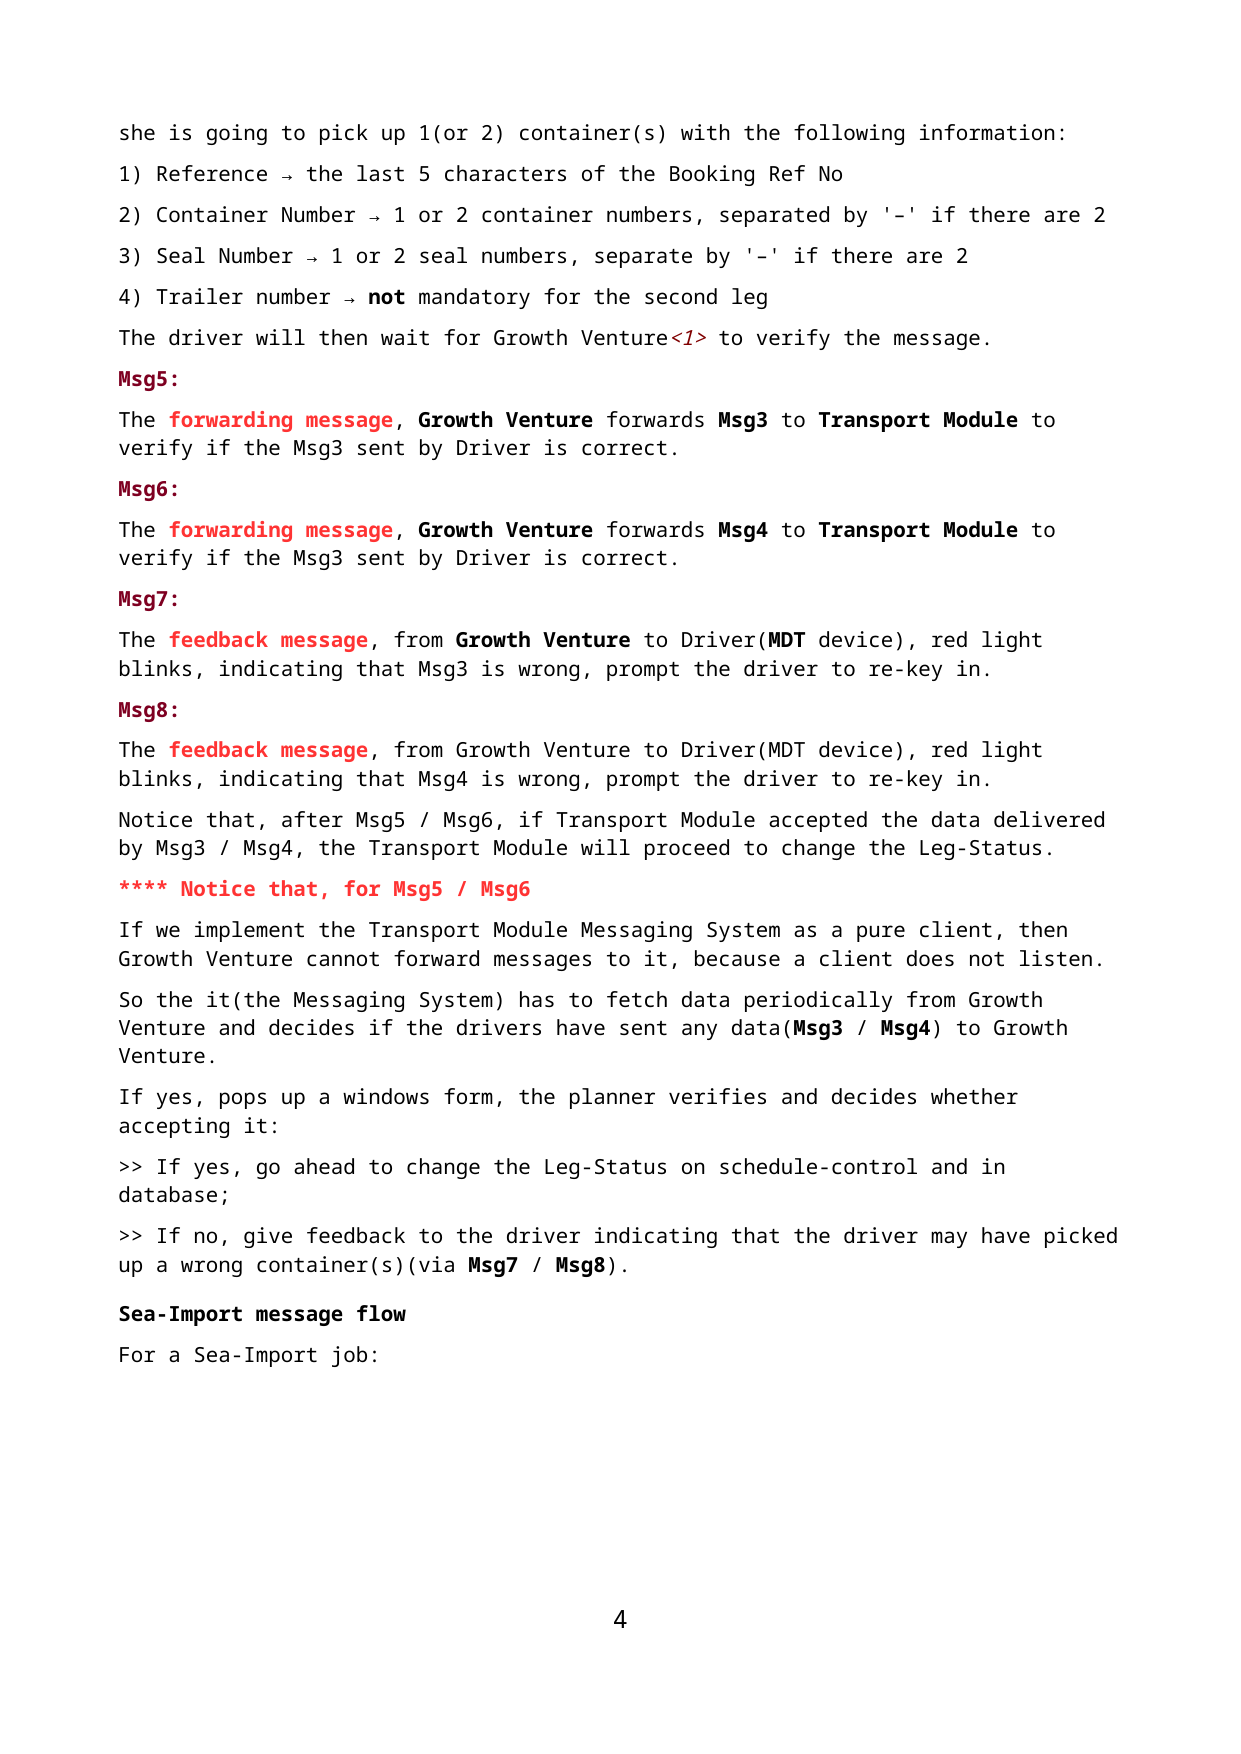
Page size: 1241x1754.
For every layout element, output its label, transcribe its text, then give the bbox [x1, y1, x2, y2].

text Notice that, after Msg5 / Msg6, if Transport Module accepted the data delivered by Msg3 / Msg4, the Transport Module will proceed to change the Leg-Status. [118, 805, 1122, 862]
text The forwarding message, Growth Venture forwards Msg3 to Transport Module to verify if the Msg3 sent by Driver is correct. [118, 405, 1122, 462]
text Msg6: [118, 474, 1122, 502]
text she is going to pick up 1(or 2) container(s) with the following information: [118, 118, 1122, 147]
text For a Sea-Import job: [118, 1340, 1122, 1368]
text The feedback message, from Growth Venture to Driver(MDT device), red light blinks, indicating that Msg3 is wrong, prompt the driver to re-key in. [118, 625, 1122, 682]
text **** Notice that, for Msg5 / Msg6 [118, 874, 1122, 903]
text If we implement the Transport Module Messaging System as a pure client, then Growth Venture cannot forward messages to it, because a client does not listen. [118, 915, 1122, 972]
text 1) Reference → the last 5 characters of the Booking Ref No [118, 159, 1122, 187]
text The feedback message, from Growth Venture to Driver(MDT device), red light blinks, indicating that Msg4 is wrong, prompt the driver to re-key in. [118, 736, 1122, 792]
subtitle Sea-Import message flow [118, 1299, 1122, 1327]
text 3) Seal Number → 1 or 2 seal numbers, separate by '–' if there are 2 [118, 241, 1122, 269]
text 4) Trailer number → not mandatory for the second leg [118, 282, 1122, 310]
text So the it(the Messaging System) has to fetch data periodically from Growth Venture and decides if the drivers have sent any data(Msg3 / Msg4) to Growth Venture. [118, 985, 1122, 1070]
text The forwarding message, Growth Venture forwards Msg4 to Transport Module to verify if the Msg3 sent by Driver is correct. [118, 515, 1122, 572]
text >> If no, give feedback to the driver indicating that the driver may have picked up a wrong container(s)(via Msg7 / Msg8). [118, 1221, 1122, 1278]
text 2) Container Number → 1 or 2 container numbers, separated by '–' if there are 2 [118, 200, 1122, 228]
text >> If yes, go ahead to change the Leg-Status on schedule-control and in database; [118, 1152, 1122, 1209]
text The driver will then wait for Growth Venture<1> to verify the message. [118, 323, 1122, 351]
text If yes, pops up a windows form, the planner verifies and decides whether accepting it: [118, 1082, 1122, 1139]
text Msg7: [118, 584, 1122, 613]
text Msg5: [118, 364, 1122, 392]
text Msg8: [118, 695, 1122, 723]
